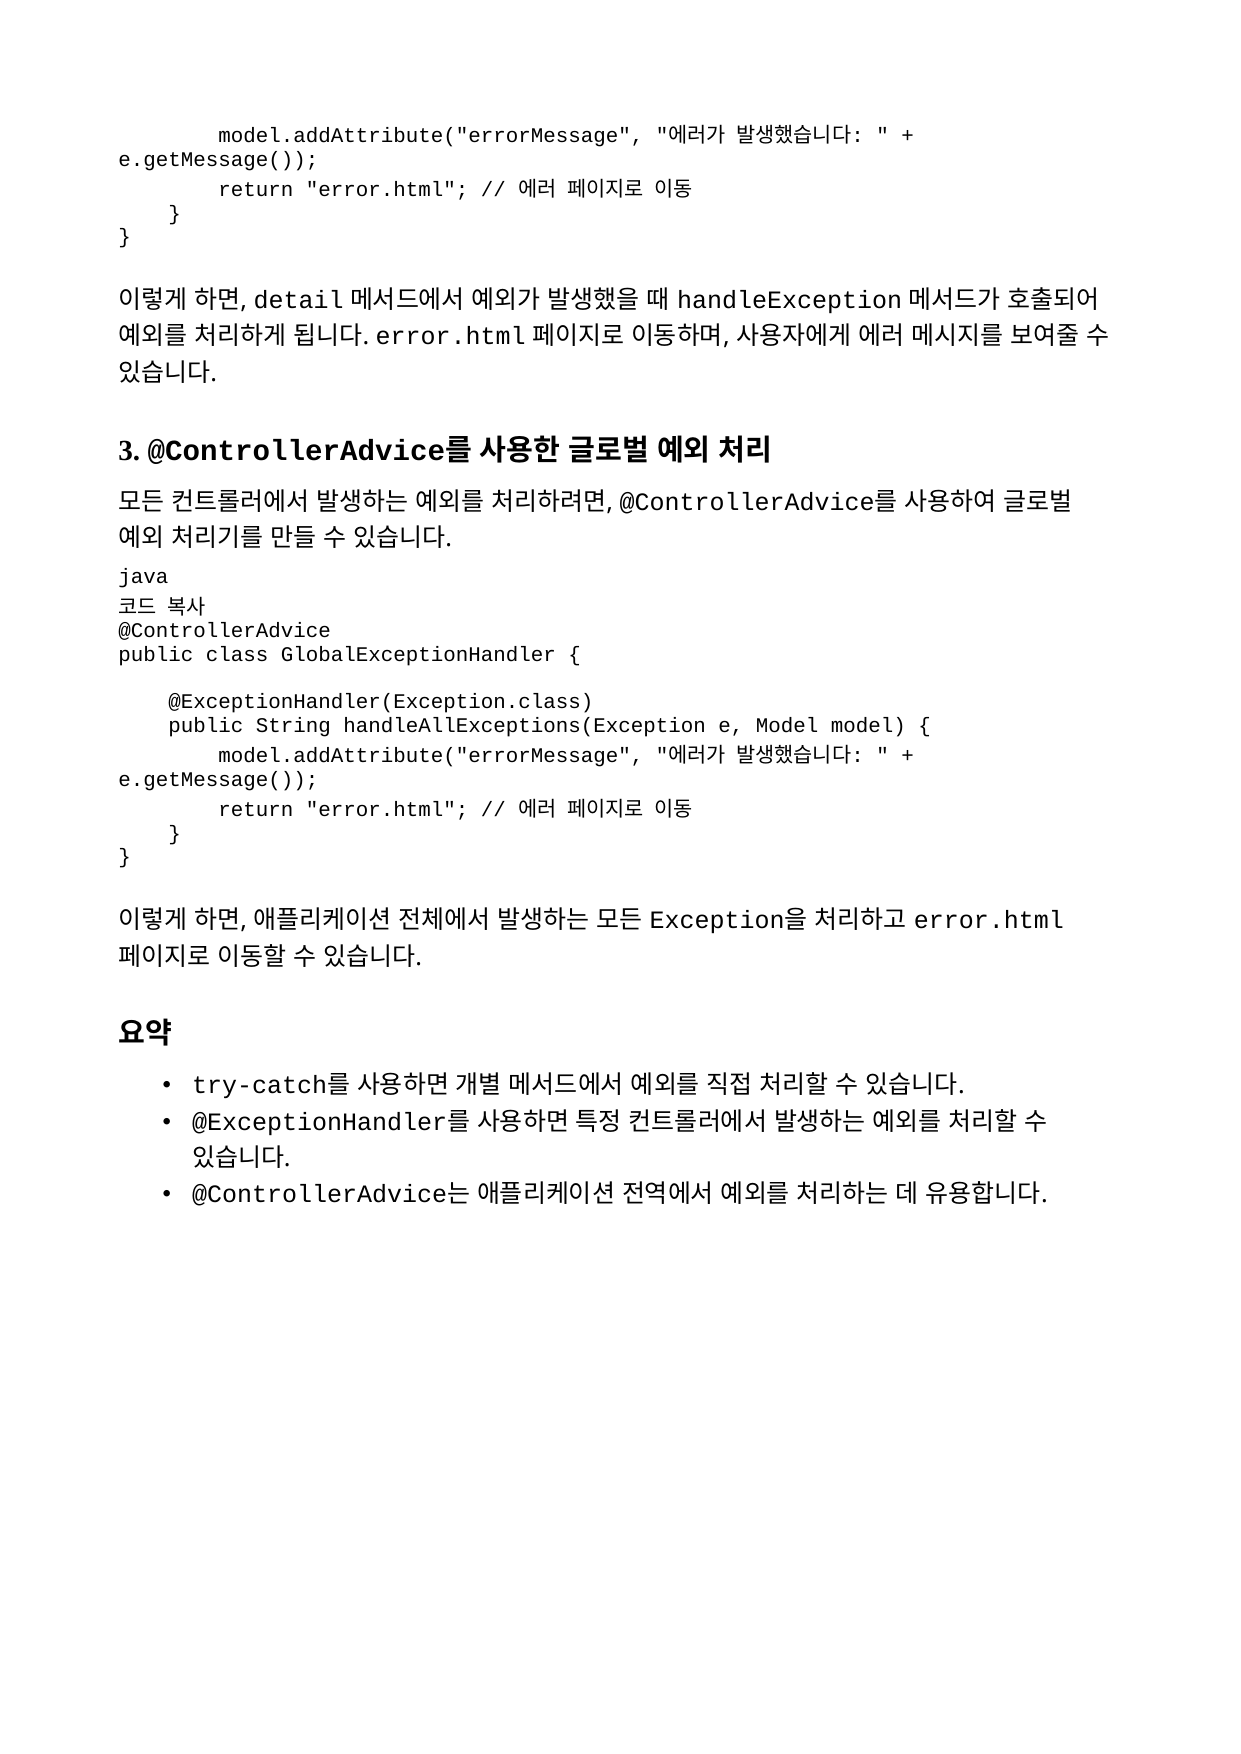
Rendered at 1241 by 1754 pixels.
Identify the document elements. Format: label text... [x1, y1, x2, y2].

subtitle 요약 [118, 1010, 1122, 1052]
text 이렇게 하면, 애플리케이션 전체에서 발생하는 모든 Exception을 처리하고 error.html 페이지로 이동할 수 있습니다. [118, 900, 1122, 972]
subtitle 3. @ControllerAdvice를 사용한 글로벌 예외 처리 [118, 426, 1122, 469]
text 모든 컨트롤러에서 발생하는 예외를 처리하려면, @ControllerAdvice를 사용하여 글로벌 예외 처리기를 만들 수 있습니다. [118, 481, 1122, 554]
text } [118, 847, 1122, 870]
list @ExceptionHandler를 사용하면 특정 컨트롤러에서 발생하는 예외를 처리할 수 있습니다. [162, 1101, 1122, 1174]
text return "error.html"; // 에러 페이지로 이동 [118, 172, 1122, 203]
text public String handleAllExceptions(Exception e, Model model) { [118, 715, 1122, 738]
text @ControllerAdvice [118, 620, 1122, 644]
text java [118, 566, 1122, 590]
text public class GlobalExceptionHandler { [118, 644, 1122, 667]
text } [118, 823, 1122, 847]
text model.addAttribute("errorMessage", "에러가 발생했습니다: " + e.getMessage()); [118, 118, 1122, 172]
text return "error.html"; // 에러 페이지로 이동 [118, 792, 1122, 823]
text } [118, 203, 1122, 226]
text model.addAttribute("errorMessage", "에러가 발생했습니다: " + e.getMessage()); [118, 738, 1122, 792]
text @ExceptionHandler(Exception.class) [118, 691, 1122, 715]
list try-catch를 사용하면 개별 메서드에서 예외를 직접 처리할 수 있습니다. [162, 1065, 1122, 1101]
list @ControllerAdvice는 애플리케이션 전역에서 예외를 처리하는 데 유용합니다. [162, 1174, 1122, 1210]
text 코드 복사 [118, 590, 1122, 620]
text 이렇게 하면, detail 메서드에서 예외가 발생했을 때 handleException 메서드가 호출되어 예외를 처리하게 됩니다. error.html 페이지로 이동하며, 사용자에게 에러 메시지를 보여줄 수 있습니다. [118, 279, 1122, 388]
text } [118, 226, 1122, 250]
